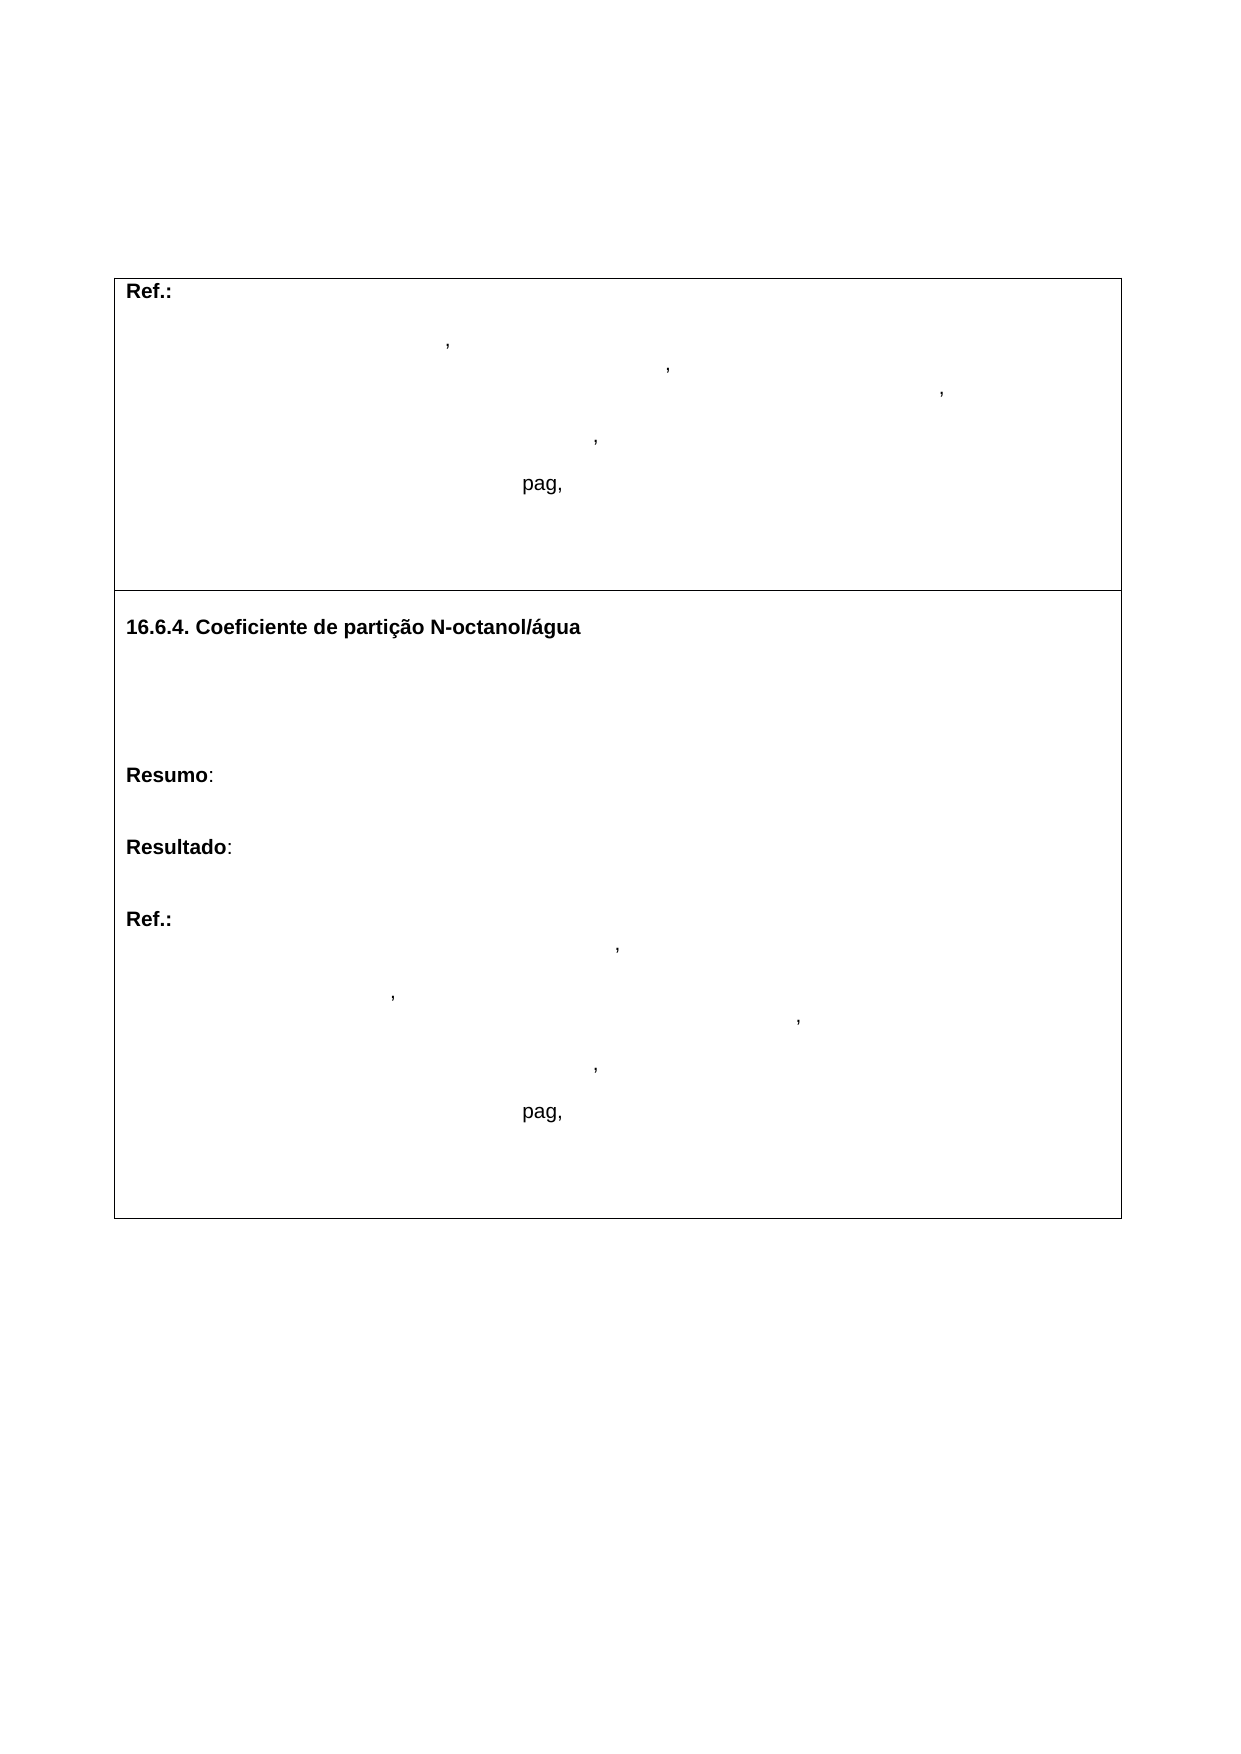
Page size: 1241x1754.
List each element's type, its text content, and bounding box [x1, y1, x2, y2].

table_cell 16.6.3. Solubilidade em água <if test="get_one_doc_presentation(o.study_presentation_ids, 'Solubilidade/Miscibilidade','approved')"> Resumo: <get_one_doc_presentation(o.study_presentation_ids, 'Solubilidade/Miscibilidade', 'approved').study_id.summary_pt> Resultado: <get_one_doc_presentation(o.study_presentation_ids, 'Solubilidade/Miscibilidade', 'approved').study_id.result_pt> Ref.: <get_one_doc_presentation(o.study_presentation_ids, 'Solubilidade/Miscibilidade', 'approved').study_id.reference>, <get_one_doc_presentation(o.study_presentation_ids, 'Solubilidade/Miscibilidade', 'approved').study_id.name>,<get_one_doc_presentation(o.study_presentation_ids, 'Solubilidade/Miscibilidade', 'approved').study_id.laboratory_id.name>, <get_one_doc_presentation(o.study_presentation_ids, 'Solubilidade/Miscibilidade', 'approved').study_id.director_author_id.name>, <get_one_doc_presentation(o.study_presentation_ids, 'Solubilidade/Miscibilidade', 'approved').study_id.number_of_pages> pag, <get_one_doc_presentation(o.study_presentation_ids, 'Solubilidade/Miscibilidade', 'approved').study_id.end_date> </if> [115, 279, 1121, 590]
table_cell 16.6.4. Coeficiente de partição N-octanol/água <if test="get_one_doc_presentation(o.study_presentation_ids, 'Coeficiente de partição N-octanol/água','approved')"> Resumo: <get_one_doc_presentation(o.study_presentation_ids, 'Coeficiente de partição N-octanol/água', 'approved').study_id.summary_pt> Resultado: <get_one_doc_presentation(o.study_presentation_ids, 'Coeficiente de partição N-octanol/água', 'approved').study_id.result_pt> Ref.: <get_one_doc_presentation(o.study_presentation_ids, 'Coeficiente de partição N-octanol/água', 'approved').study_id.reference>, <get_one_doc_presentation(o.study_presentation_ids, 'Coeficiente de partição N-octanol/água', 'approved').study_id.name>,<get_one_doc_presentation(o.study_presentation_ids, 'Coeficiente de partição N-octanol/água', 'approved').study_id.laboratory_id.name>, <get_one_doc_presentation(o.study_presentation_ids, 'Coeficiente de partição N-octanol/água', 'approved').study_id.director_author_id.name>, <get_one_doc_presentation(o.study_presentation_ids, 'Coeficiente de partição N-octanol/água', 'approved').study_id.number_of_pages> pag, <get_one_doc_presentation(o.study_presentation_ids, 'Coeficiente de partição N-octanol/água', 'approved').study_id.end_date> </if> [115, 591, 1121, 1218]
